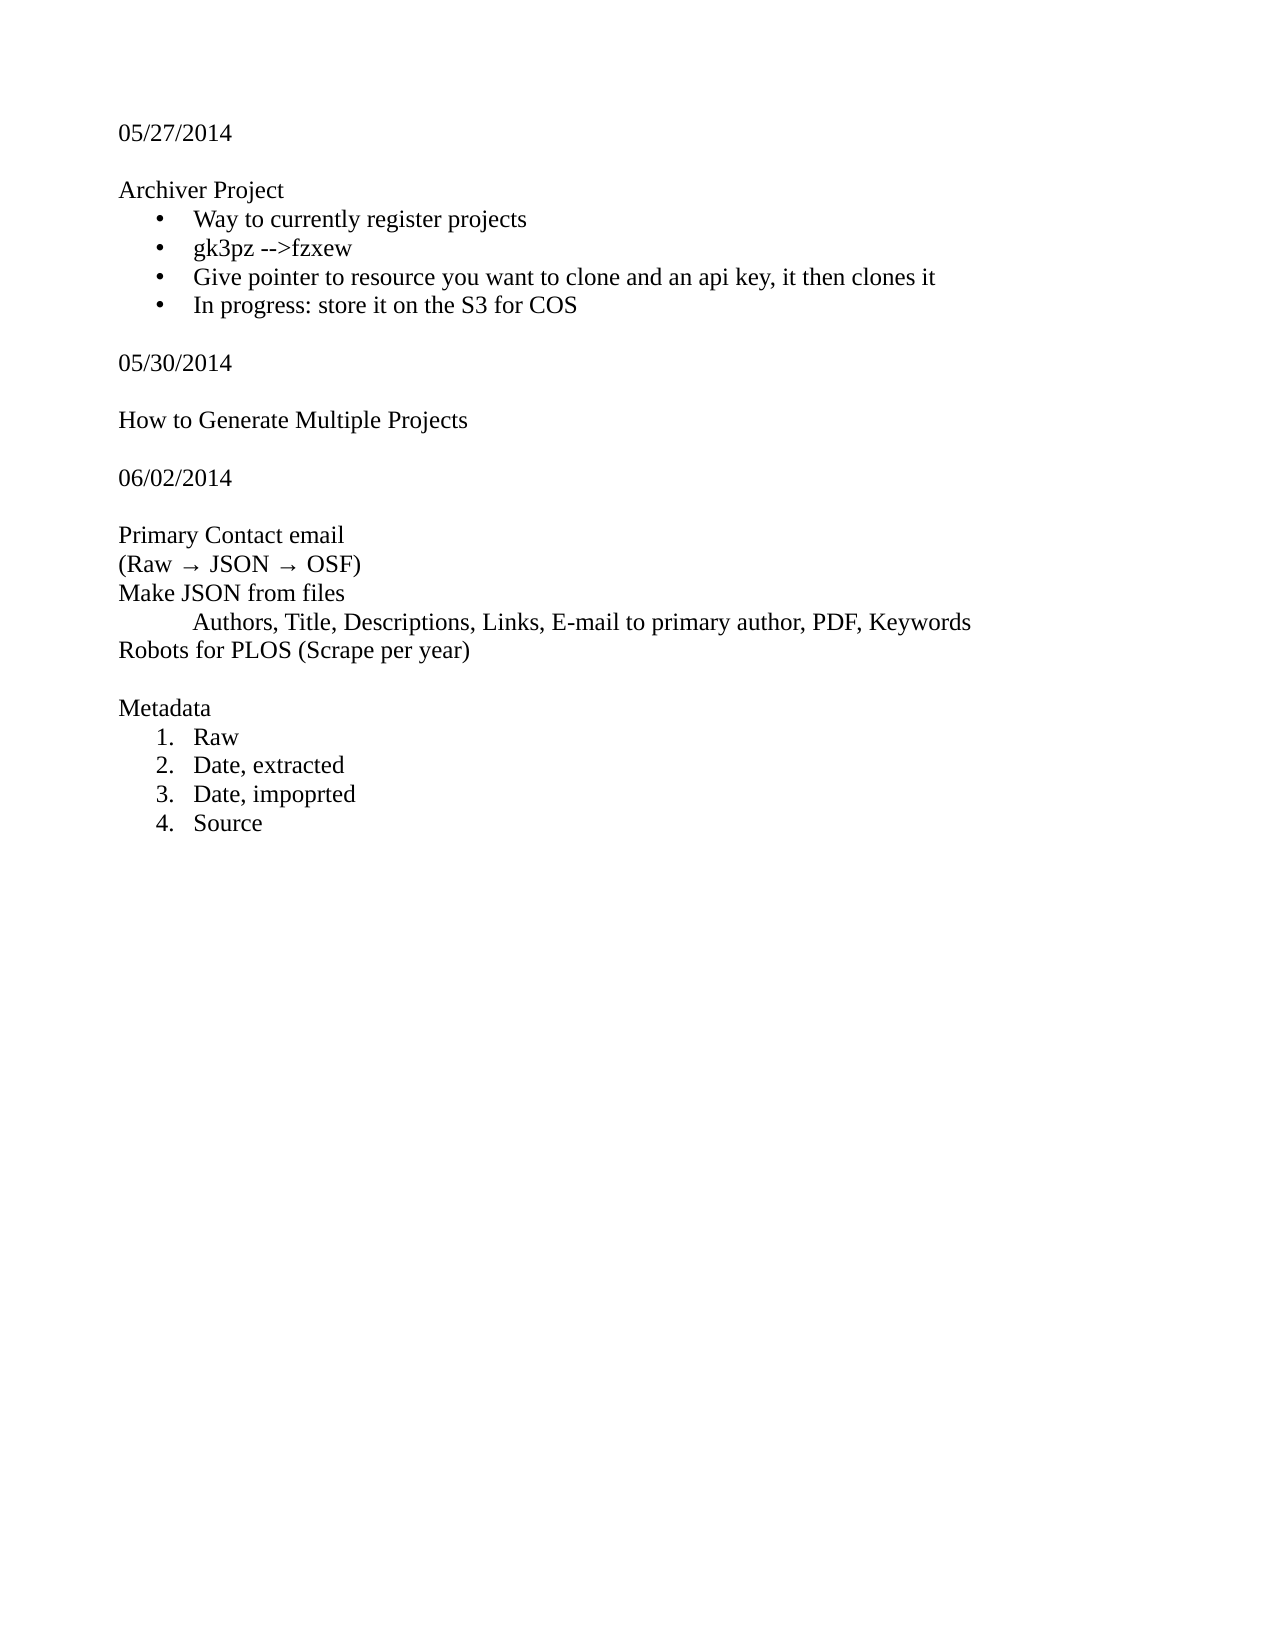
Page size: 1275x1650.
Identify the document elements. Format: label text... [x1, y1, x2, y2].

list Give pointer to resource you want to clone and an api key, it then clones it [156, 262, 1157, 291]
text Robots for PLOS (Scrape per year) [118, 636, 1157, 664]
text 06/02/2014 [118, 463, 1157, 492]
text How to Generate Multiple Projects [118, 406, 1157, 434]
text 05/30/2014 [118, 348, 1157, 377]
list Way to currently register projects [156, 204, 1157, 233]
text Make JSON from files [118, 578, 1157, 607]
text Authors, Title, Descriptions, Links, E-mail to primary author, PDF, Keywords [118, 607, 1157, 636]
list Raw [156, 722, 1157, 751]
list Date, extracted [156, 751, 1157, 779]
text Archiver Project [118, 176, 1157, 204]
list In progress: store it on the S3 for COS [156, 291, 1157, 319]
list Date, impoprted [156, 779, 1157, 808]
text Primary Contact email [118, 521, 1157, 549]
list Source [156, 808, 1157, 837]
text Metadata [118, 693, 1157, 722]
text (Raw → JSON → OSF) [118, 549, 1157, 578]
list gk3pz -->fzxew [156, 233, 1157, 262]
text 05/27/2014 [118, 118, 1157, 147]
